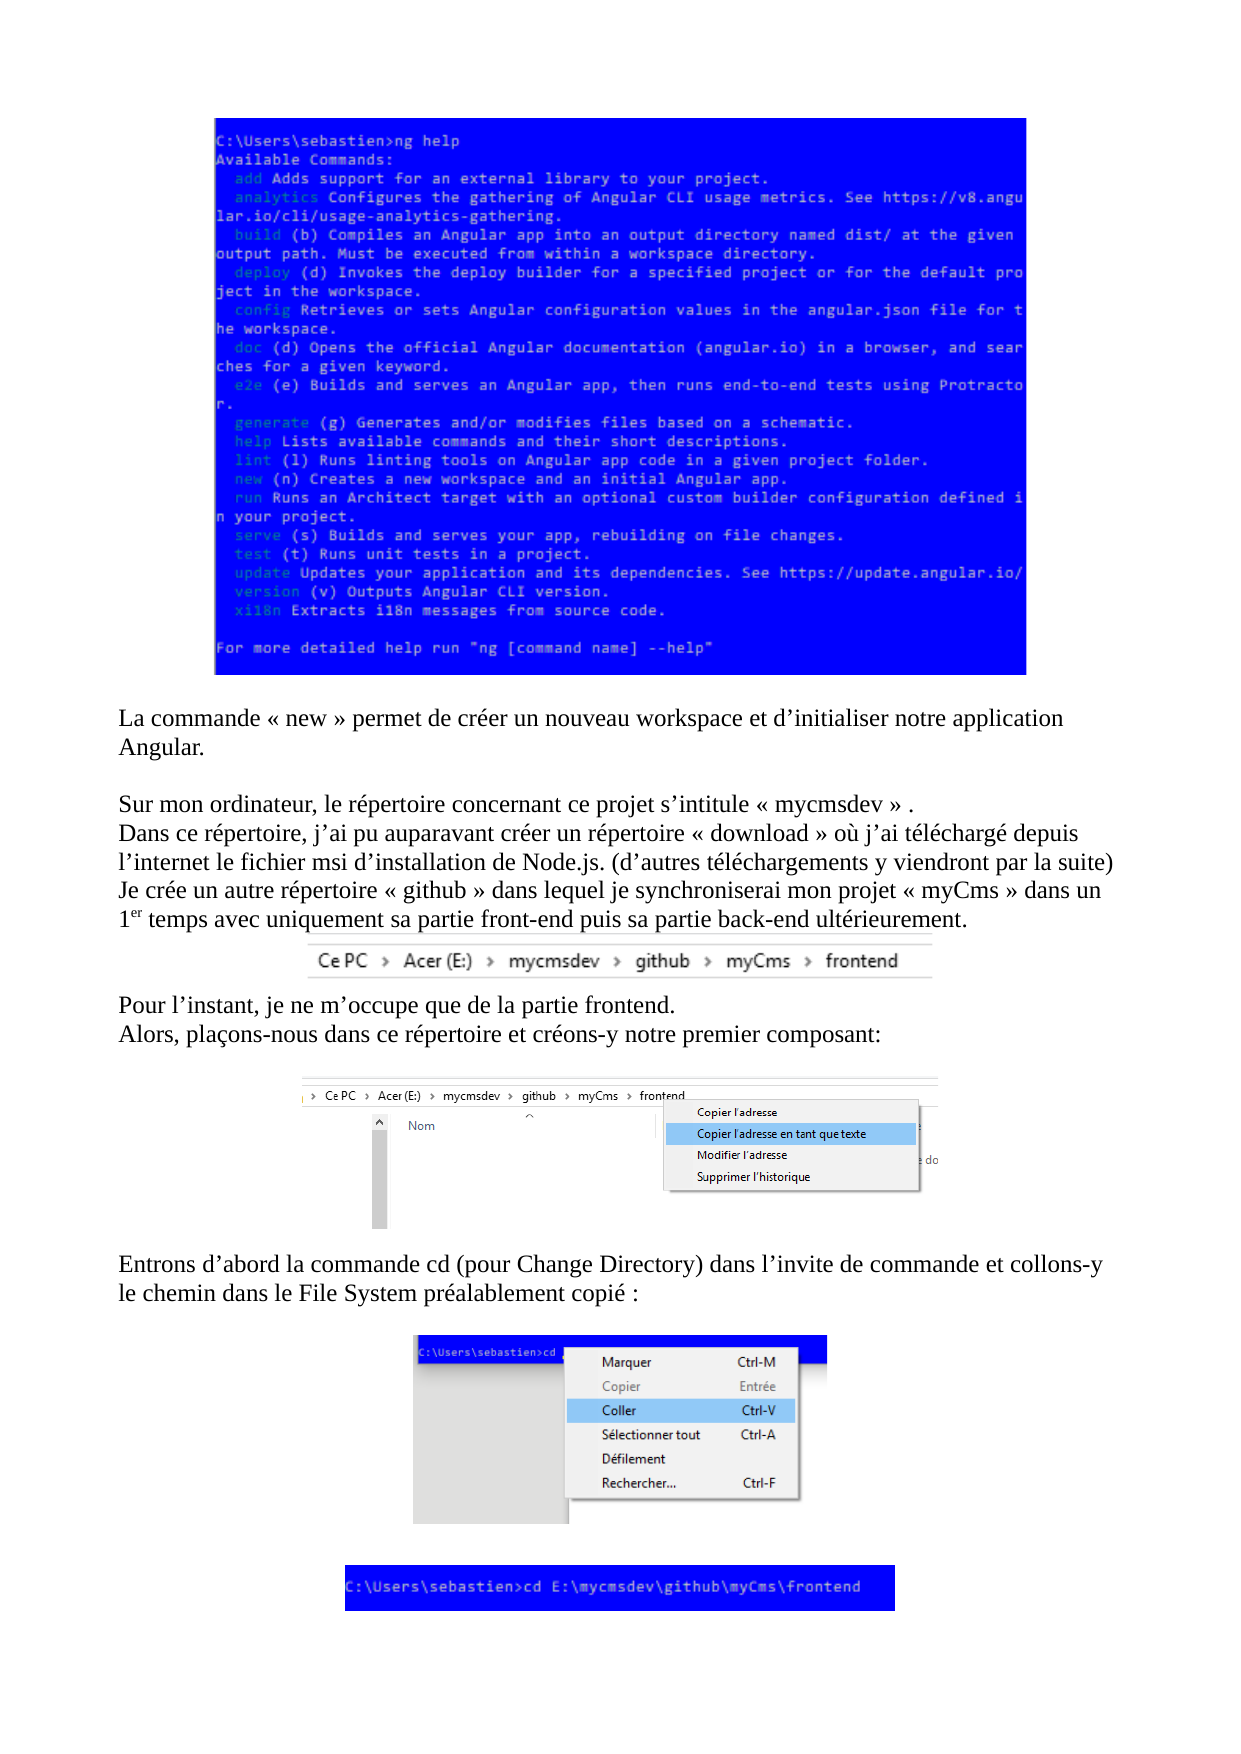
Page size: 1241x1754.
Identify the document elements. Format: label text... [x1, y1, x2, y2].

picture [302, 1076, 939, 1229]
picture [307, 933, 933, 988]
picture [345, 1565, 895, 1611]
text La commande « new » permet de créer un nouveau workspace et d’initialiser notre application Angular. [118, 703, 1122, 761]
picture [213, 118, 1027, 675]
text Je crée un autre répertoire « github » dans lequel je synchroniserai mon projet « myCms » dans un 1er temps avec uniquement sa partie front-end puis sa partie back-end ultérieurement. [118, 876, 1122, 933]
picture [413, 1335, 828, 1524]
text Dans ce répertoire, j’ai pu auparavant créer un répertoire « download » où j’ai téléchargé depuis l’internet le fichier msi d’installation de Node.js. (d’autres téléchargements y viendront par la suite) [118, 818, 1122, 876]
text Alors, plaçons-nous dans ce répertoire et créons-y notre premier composant: [118, 1019, 1122, 1048]
text Sur mon ordinateur, le répertoire concernant ce projet s’intitule « mycmsdev » . [118, 789, 1122, 818]
text Pour l’instant, je ne m’occupe que de la partie frontend. [118, 991, 1122, 1019]
text Entrons d’abord la commande cd (pour Change Directory) dans l’invite de commande et collons-y le chemin dans le File System préalablement copié : [118, 1249, 1122, 1307]
